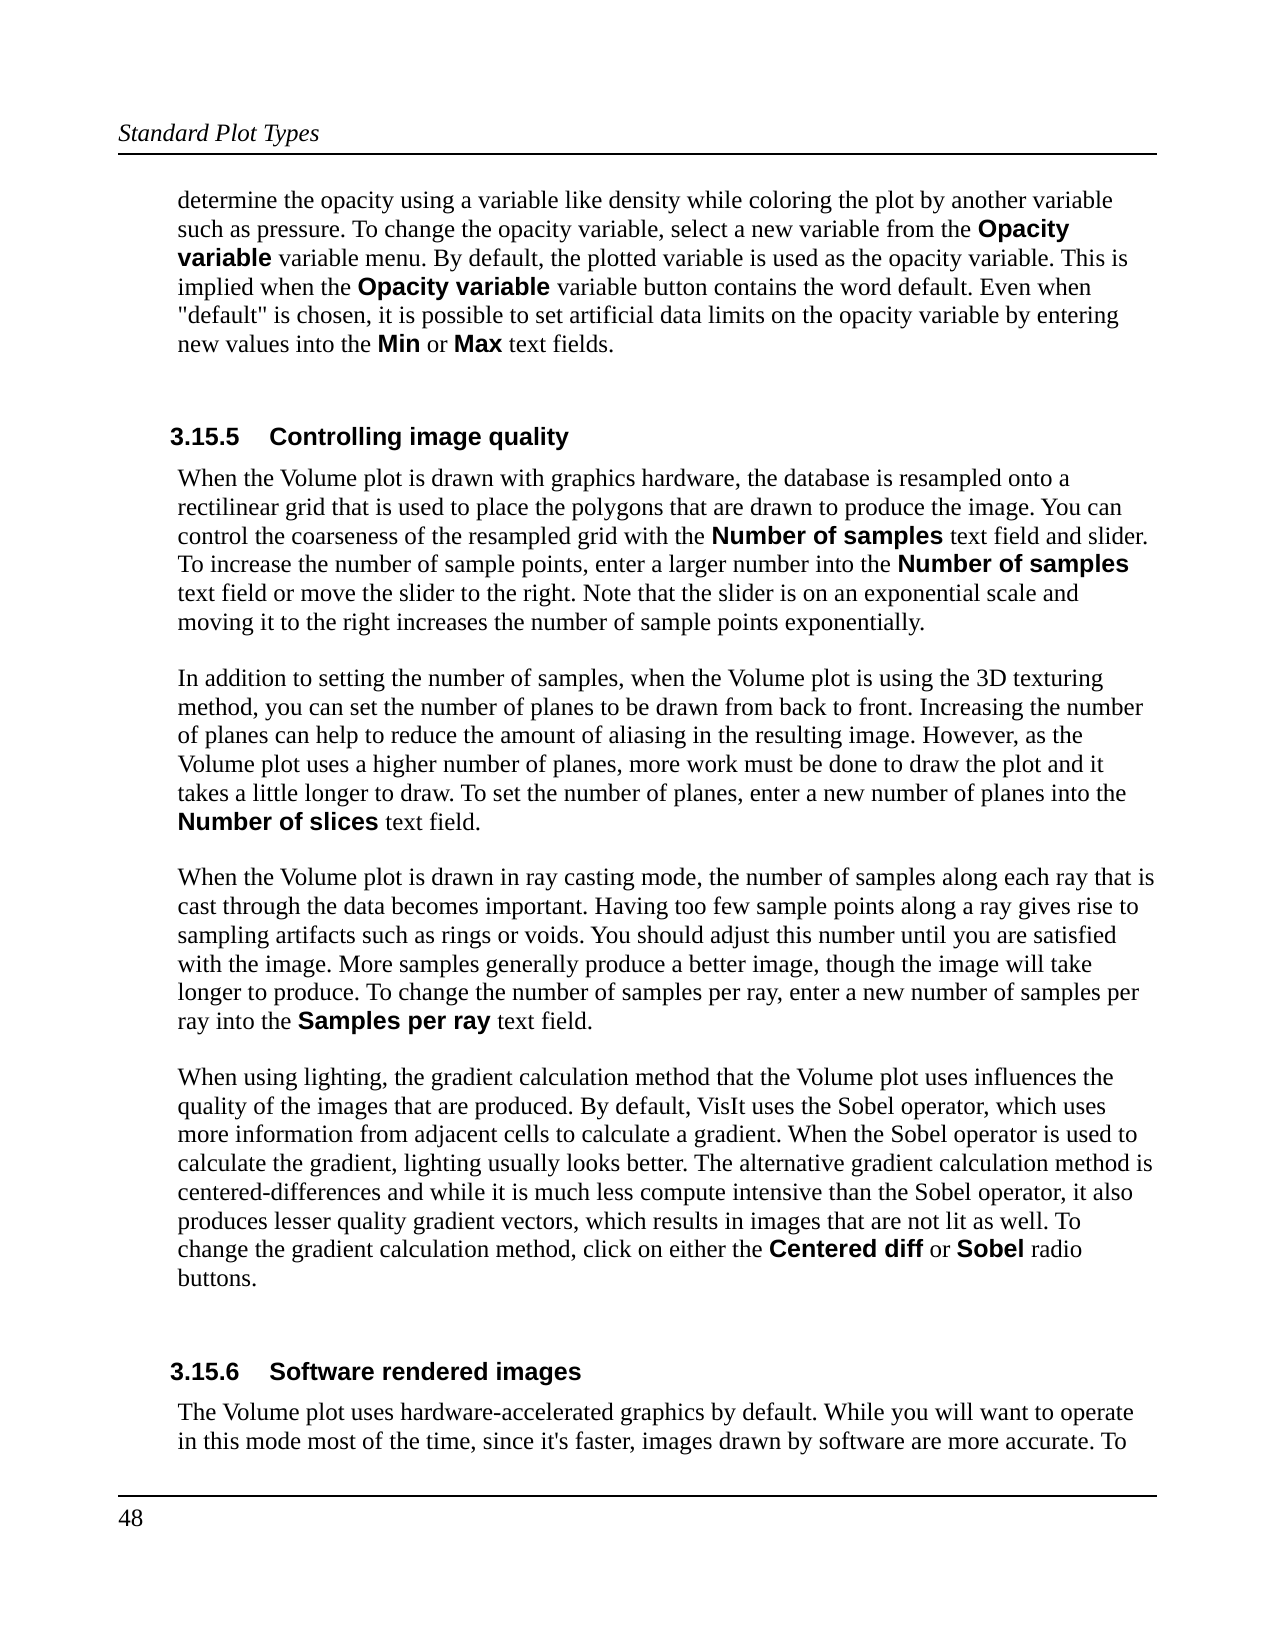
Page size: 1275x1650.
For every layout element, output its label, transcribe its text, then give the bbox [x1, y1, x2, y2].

text When the Volume plot is drawn in ray casting mode, the number of samples along each ray that is cast through the data becomes important. Having too few sample points along a ray gives rise to sampling artifacts such as rings or voids. You should adjust this number until you are satisfied with the image. More samples generally produce a better image, though the image will take longer to produce. To change the number of samples per ray, enter a new number of samples per ray into the Samples per ray text field. [177, 862, 1157, 1035]
subtitle Controlling image quality [163, 422, 1157, 451]
text In addition to setting the number of samples, when the Volume plot is using the 3D texturing method, you can set the number of planes to be drawn from back to front. Increasing the number of planes can help to reduce the amount of aliasing in the resulting image. However, as the Volume plot uses a higher number of planes, more work must be done to draw the plot and it takes a little longer to draw. To set the number of planes, enter a new number of planes into the Number of slices text field. [177, 663, 1157, 835]
subtitle Software rendered images [163, 1357, 1157, 1385]
text The Volume plot uses hardware-accelerated graphics by default. While you will want to operate in this mode most of the time, since it's faster, images drawn by software are more accurate. To [177, 1397, 1157, 1455]
text When using lighting, the gradient calculation method that the Volume plot uses influences the quality of the images that are produced. By default, VisIt uses the Sobel operator, which uses more information from adjacent cells to calculate a gradient. When the Sobel operator is used to calculate the gradient, lighting usually looks better. The alternative gradient calculation method is centered-differences and while it is much less compute intensive than the Sobel operator, it also produces lesser quality gradient vectors, which results in images that are not lit as well. To change the gradient calculation method, click on either the Centered diff or Sobel radio buttons. [177, 1062, 1157, 1292]
text When the Volume plot is drawn with graphics hardware, the database is resampled onto a rectilinear grid that is used to place the polygons that are drawn to produce the image. You can control the coarseness of the resampled grid with the Number of samples text field and slider. To increase the number of sample points, enter a larger number into the Number of samples text field or move the slider to the right. Note that the slider is on an exponential scale and moving it to the right increases the number of sample points exponentially. [177, 463, 1157, 636]
text determine the opacity using a variable like density while coloring the plot by another variable such as pressure. To change the opacity variable, select a new variable from the Opacity variable variable menu. By default, the plotted variable is used as the opacity variable. This is implied when the Opacity variable variable button contains the word default. Even when "default" is chosen, it is possible to set artificial data limits on the opacity variable by entering new values into the Min or Max text fields. [177, 185, 1157, 358]
